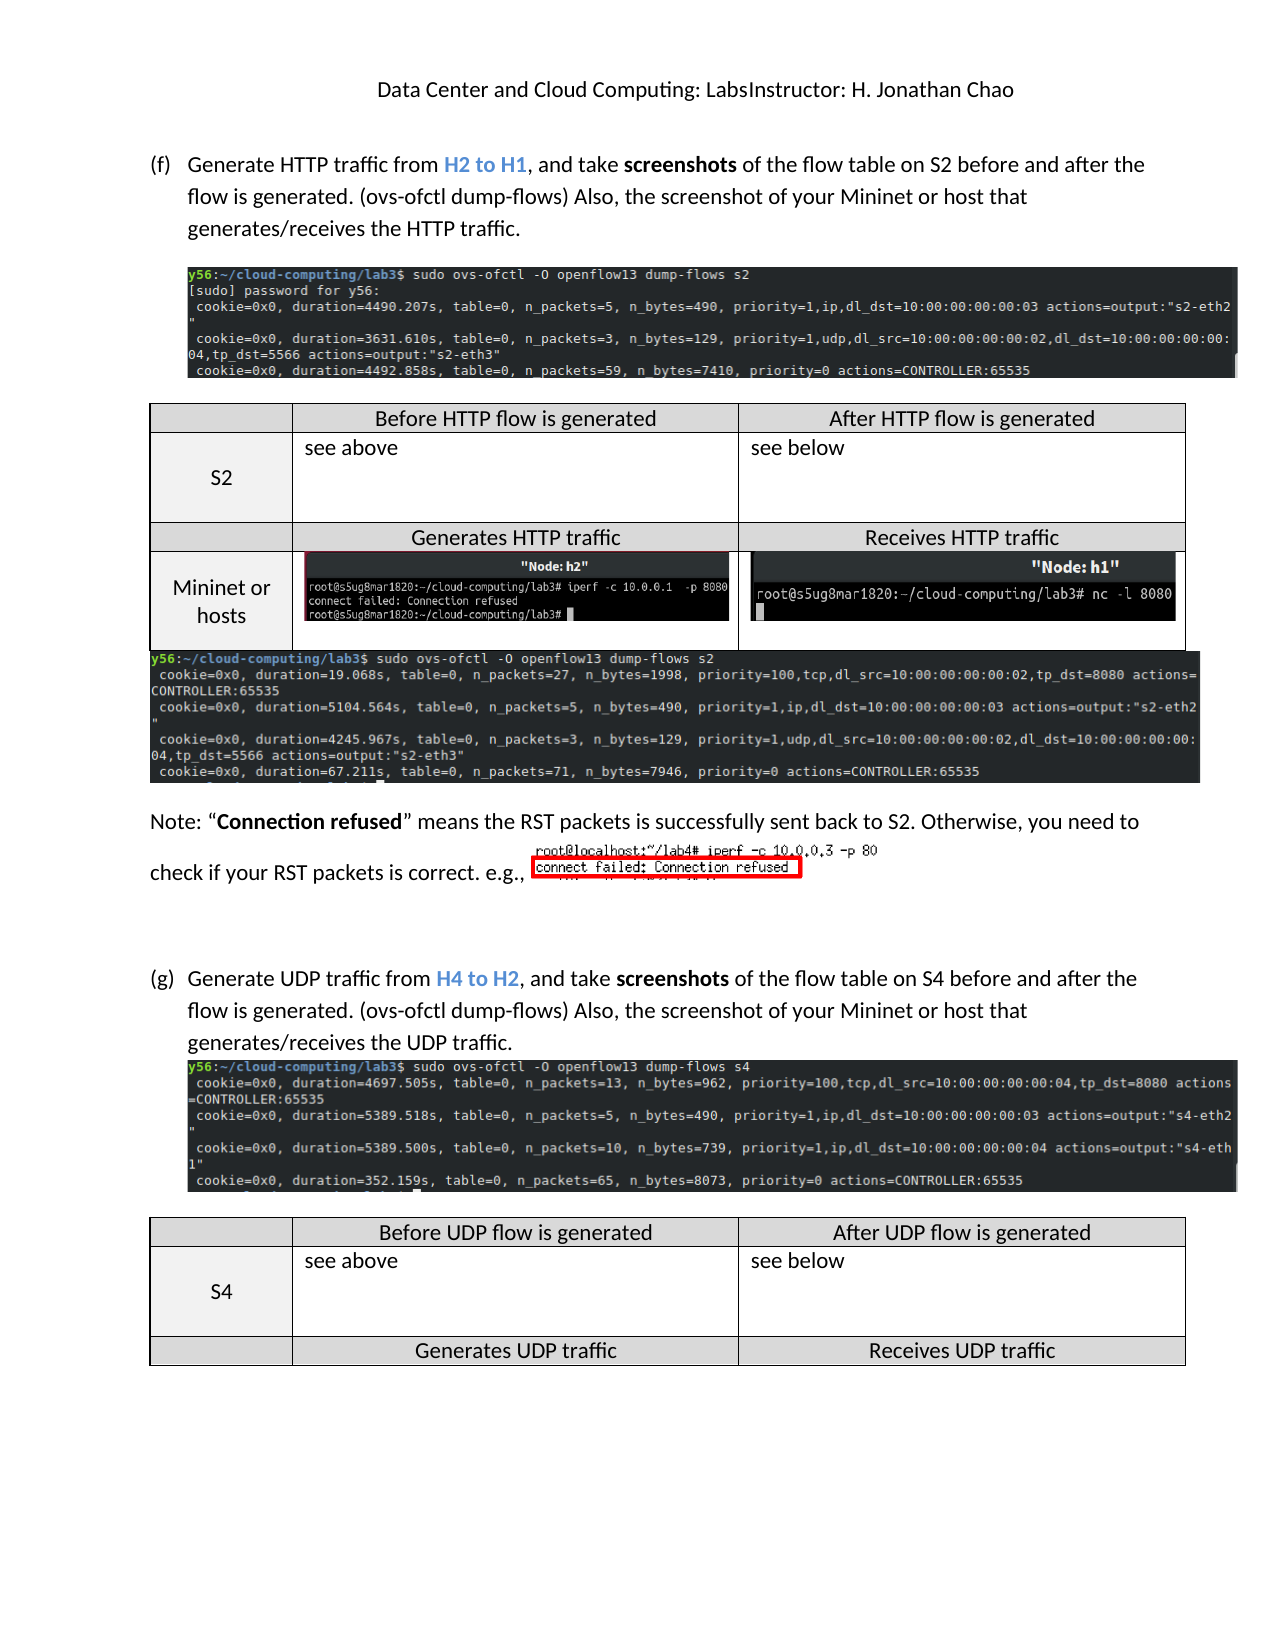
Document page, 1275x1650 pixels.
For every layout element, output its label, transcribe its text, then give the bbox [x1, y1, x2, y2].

picture [750, 551, 1176, 621]
table_header After HTTP flow is generated [739, 404, 1185, 432]
table_cell S2 [151, 433, 292, 522]
table_header Before HTTP flow is generated [293, 404, 738, 432]
table_cell [739, 552, 1185, 650]
table_cell see above [293, 433, 738, 522]
list Generate UDP traffic from H4 to H2, and take screenshots of the flow table on S4 before and after the flow is generated. (ovs-ofctl dump-flows) Also, the screenshot of your Mininet or host that generates/receives the UDP traffic. [150, 964, 1162, 1192]
table_cell see below [739, 433, 1185, 522]
table_cell S4 [151, 1247, 292, 1336]
table_header After UDP flow is generated [739, 1218, 1185, 1246]
table_cell Receives UDP traffic [739, 1337, 1185, 1364]
table_cell Mininet or hosts [151, 552, 292, 650]
picture [187, 1060, 1238, 1192]
table_cell Receives HTTP traffic [739, 523, 1185, 551]
table_cell Generates HTTP traffic [293, 523, 738, 551]
picture [304, 551, 730, 621]
table_header Before UDP flow is generated [293, 1218, 738, 1246]
text Note: “Connection refused” means the RST packets is successfully sent back to S2. Otherwise, you need to check if your RST packets is correct. e.g., [150, 807, 1162, 886]
table_cell see above [293, 1247, 738, 1336]
table_cell [293, 552, 738, 650]
table_cell [151, 1337, 292, 1364]
list Generate HTTP traffic from H2 to H1, and take screenshots of the flow table on S2 before and after the flow is generated. (ovs-ofctl dump-flows) Also, the screenshot of your Mininet or host that generates/receives the HTTP traffic. [150, 150, 1162, 242]
table_cell [151, 523, 292, 551]
picture [150, 651, 1200, 783]
table_cell Generates UDP traffic [293, 1337, 738, 1364]
table_header [151, 404, 292, 432]
table_cell see below [739, 1247, 1185, 1336]
picture [530, 839, 888, 880]
table_header [151, 1218, 292, 1246]
picture [187, 267, 1238, 378]
